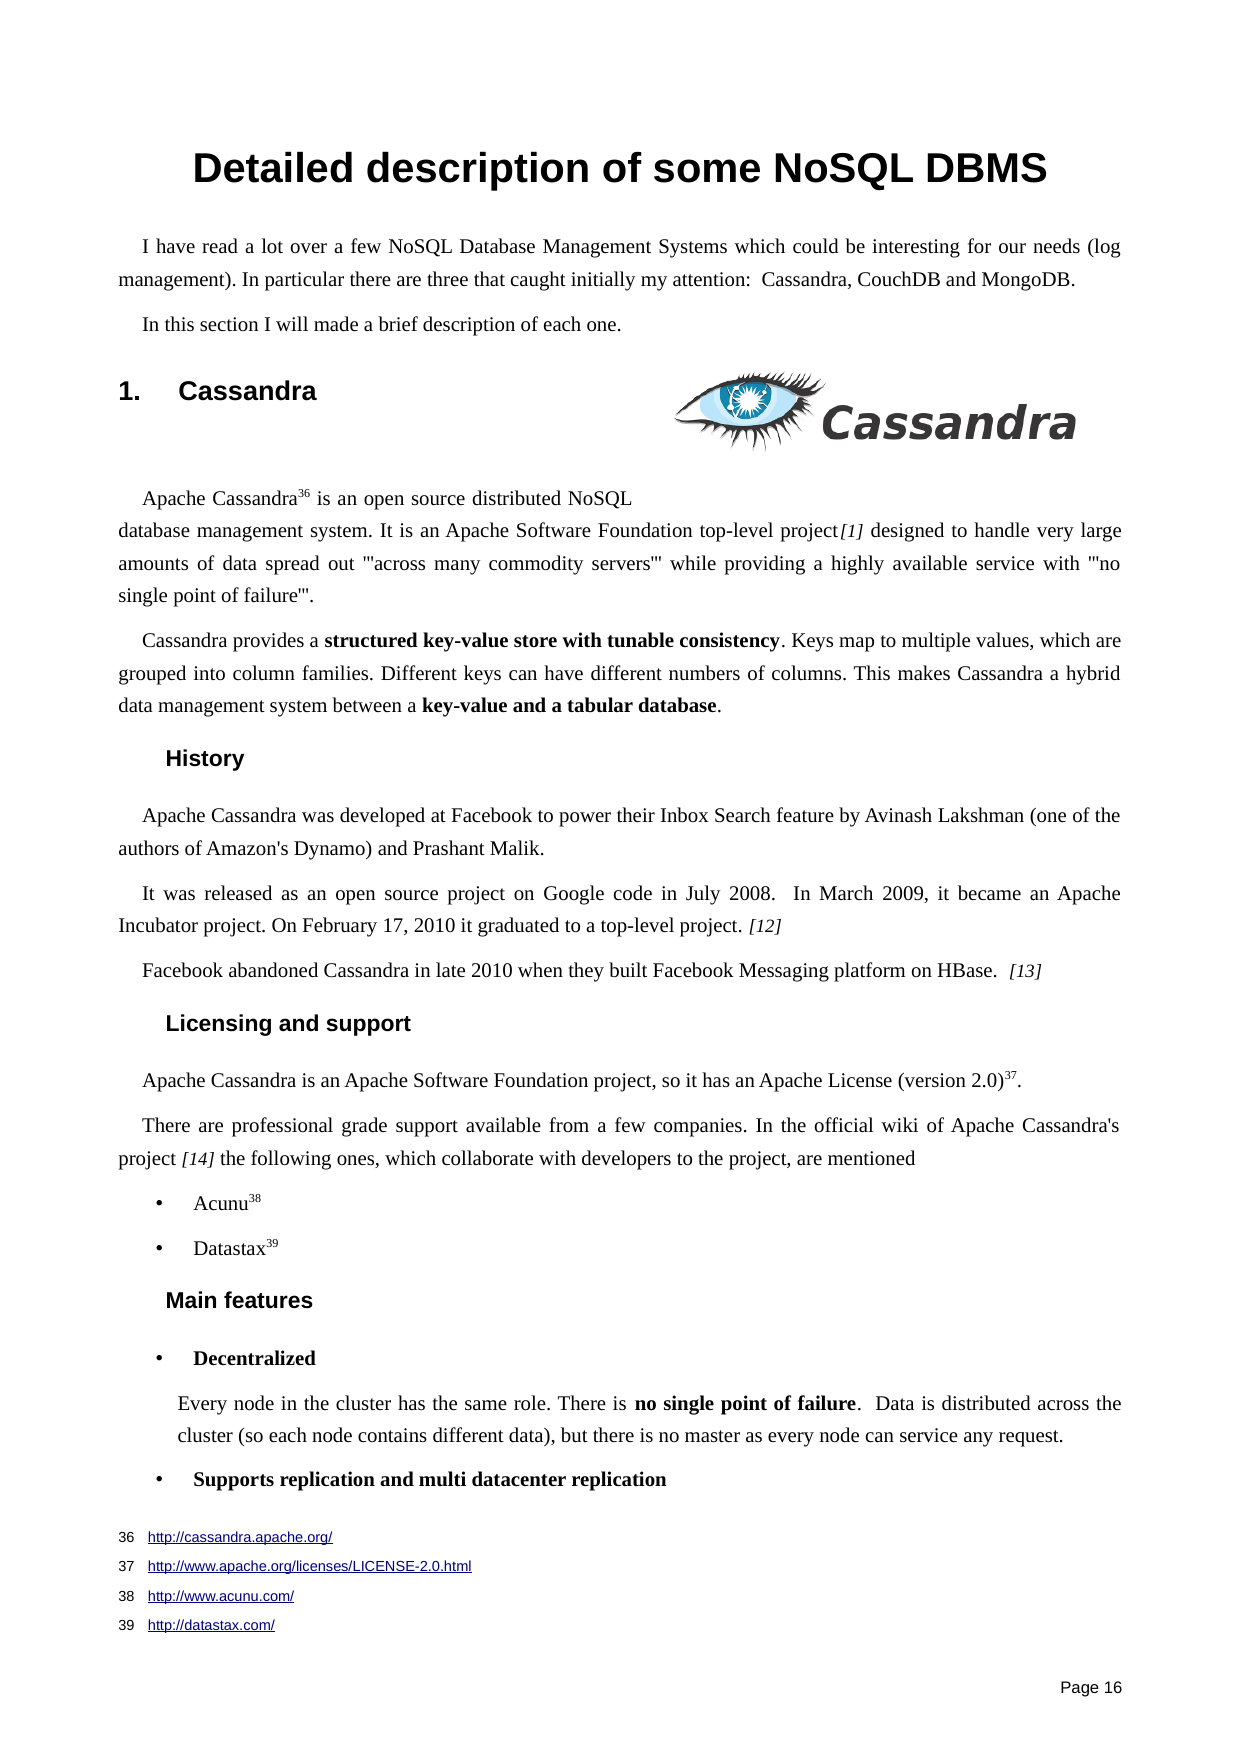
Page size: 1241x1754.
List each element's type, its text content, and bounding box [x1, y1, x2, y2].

text There are professional grade support available from a few companies. In the official wiki of Apache Cassandra's project [14] the following ones, which collaborate with developers to the project, are mentioned [118, 1107, 1122, 1172]
subtitle Cassandra [118, 375, 668, 406]
text Apache Cassandra was developed at Facebook to power their Inbox Search feature by Avinash Lakshman (one of the authors of Amazon's Dynamo) and Prashant Malik. [118, 797, 1122, 862]
picture [668, 366, 1101, 454]
text http://www.apache.org/licenses/LICENSE-2.0.html [118, 1548, 1122, 1577]
subtitle History [165, 745, 1122, 771]
text Facebook abandoned Cassandra in late 2010 when they built Facebook Messaging platform on HBase. [13] [118, 952, 1122, 984]
subtitle Main features [165, 1287, 1122, 1313]
text I have read a lot over a few NoSQL Database Management Systems which could be interesting for our needs (log management). In particular there are three that caught initially my attention: Cassandra, CouchDB and MongoDB. [118, 227, 1122, 292]
text Cassandra provides a structured key-value store with tunable consistency. Keys map to multiple values, which are grouped into column families. Different keys can have different numbers of columns. This makes Cassandra a hybrid data management system between a key-value and a tabular database. [118, 622, 1122, 719]
subtitle Detailed description of some NoSQL DBMS [118, 143, 1122, 191]
subtitle [1101, 375, 1122, 406]
list Supports replication and multi datacenter replication [156, 1461, 1122, 1493]
list http://datastax.com/ [118, 1607, 1122, 1636]
list http://www.acunu.com/ [118, 1577, 1122, 1607]
text http://cassandra.apache.org/ [118, 1518, 1122, 1548]
text In this section I will made a brief description of each one. [118, 305, 1122, 337]
text It was released as an open source project on Google code in July 2008. In March 2009, it became an Apache Incubator project. On February 17, 2010 it graduated to a top-level project. [12] [118, 874, 1122, 939]
list Acunu [156, 1184, 1122, 1217]
list Datastax [156, 1229, 1122, 1262]
text Every node in the cluster has the same role. There is no single point of failure. Data is distributed across the cluster (so each node contains different data), but there is no master as every node can service any request. [177, 1384, 1122, 1449]
list Decentralized [156, 1339, 1122, 1372]
text Apache Cassandra is an Apache Software Foundation project, so it has an Apache License (version 2.0). [118, 1062, 1122, 1094]
subtitle Licensing and support [165, 1010, 1122, 1036]
text Apache Cassandra is an open source distributed NoSQL database management system. It is an Apache Software Foundation top-level project[1] designed to handle very large amounts of data spread out '''across many commodity servers''' while providing a highly available service with '''no single point of failure'''. [118, 479, 1122, 609]
